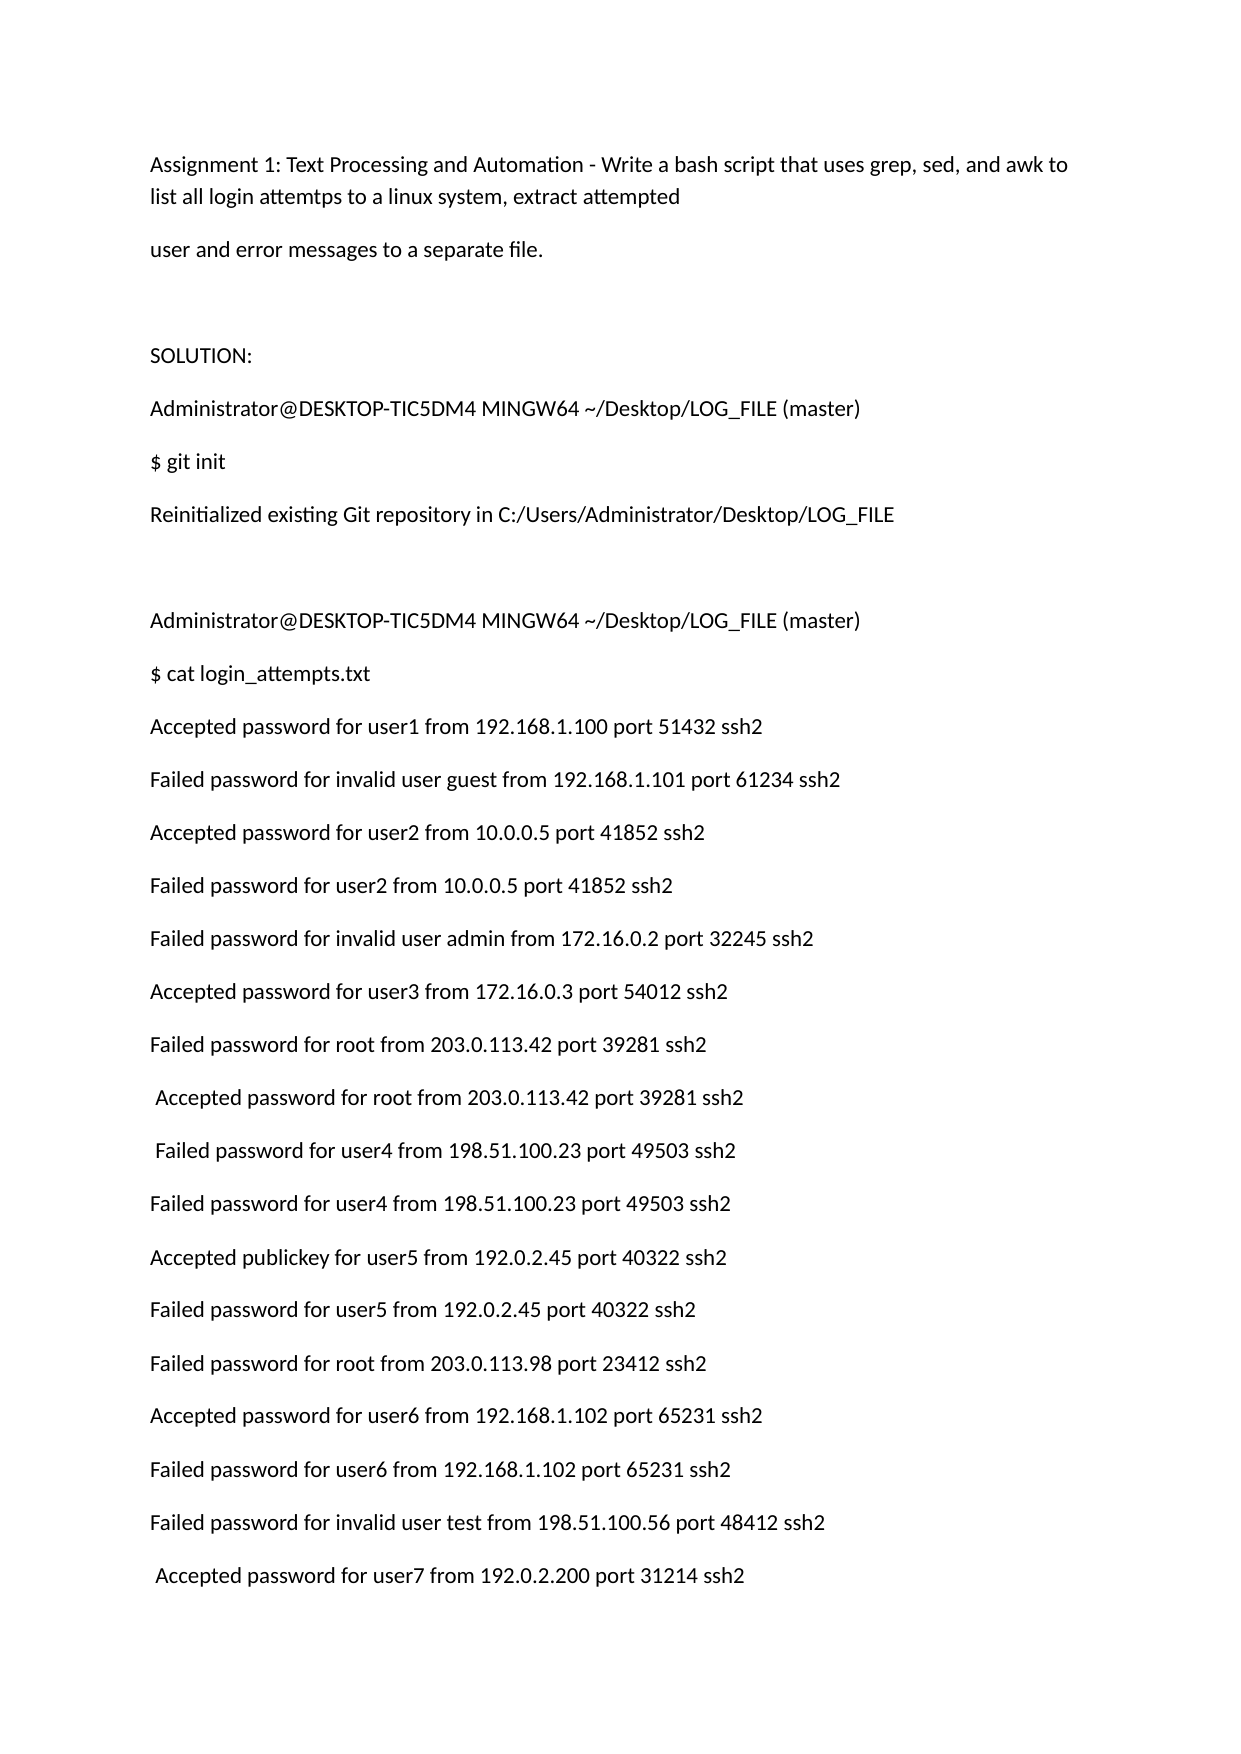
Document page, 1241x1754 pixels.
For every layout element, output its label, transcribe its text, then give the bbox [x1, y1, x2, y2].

text Accepted password for user2 from 10.0.0.5 port 41852 ssh2 [150, 818, 1090, 846]
text SOLUTION: [150, 341, 1090, 369]
text Failed password for root from 203.0.113.98 port 23412 ssh2 [150, 1349, 1090, 1377]
text Assignment 1: Text Processing and Automation - Write a bash script that uses grep, sed, and awk to list all login attemtps to a linux system, extract attempted [150, 150, 1090, 210]
text Accepted password for user3 from 172.16.0.3 port 54012 ssh2 [150, 977, 1090, 1006]
text Failed password for user4 from 198.51.100.23 port 49503 ssh2 [150, 1189, 1090, 1218]
text Accepted password for user1 from 192.168.1.100 port 51432 ssh2 [150, 712, 1090, 740]
text Accepted password for user6 from 192.168.1.102 port 65231 ssh2 [150, 1402, 1090, 1430]
text Administrator@DESKTOP-TIC5DM4 MINGW64 ~/Desktop/LOG_FILE (master) [150, 394, 1090, 422]
text Failed password for user5 from 192.0.2.45 port 40322 ssh2 [150, 1296, 1090, 1324]
text Accepted password for root from 203.0.113.42 port 39281 ssh2 [150, 1083, 1090, 1112]
text Failed password for user6 from 192.168.1.102 port 65231 ssh2 [150, 1455, 1090, 1483]
text Administrator@DESKTOP-TIC5DM4 MINGW64 ~/Desktop/LOG_FILE (master) [150, 606, 1090, 634]
text Failed password for user2 from 10.0.0.5 port 41852 ssh2 [150, 871, 1090, 899]
text Failed password for root from 203.0.113.42 port 39281 ssh2 [150, 1031, 1090, 1058]
text Failed password for invalid user admin from 172.16.0.2 port 32245 ssh2 [150, 924, 1090, 952]
text Failed password for invalid user guest from 192.168.1.101 port 61234 ssh2 [150, 765, 1090, 793]
text user and error messages to a separate file. [150, 235, 1090, 263]
text Reinitialized existing Git repository in C:/Users/Administrator/Desktop/LOG_FILE [150, 500, 1090, 528]
text $ git init [150, 447, 1090, 475]
text Failed password for invalid user test from 198.51.100.56 port 48412 ssh2 [150, 1508, 1090, 1536]
text $ cat login_attempts.txt [150, 659, 1090, 687]
text Failed password for user4 from 198.51.100.23 port 49503 ssh2 [150, 1137, 1090, 1164]
text Accepted publickey for user5 from 192.0.2.45 port 40322 ssh2 [150, 1243, 1090, 1271]
text Accepted password for user7 from 192.0.2.200 port 31214 ssh2 [150, 1561, 1090, 1589]
